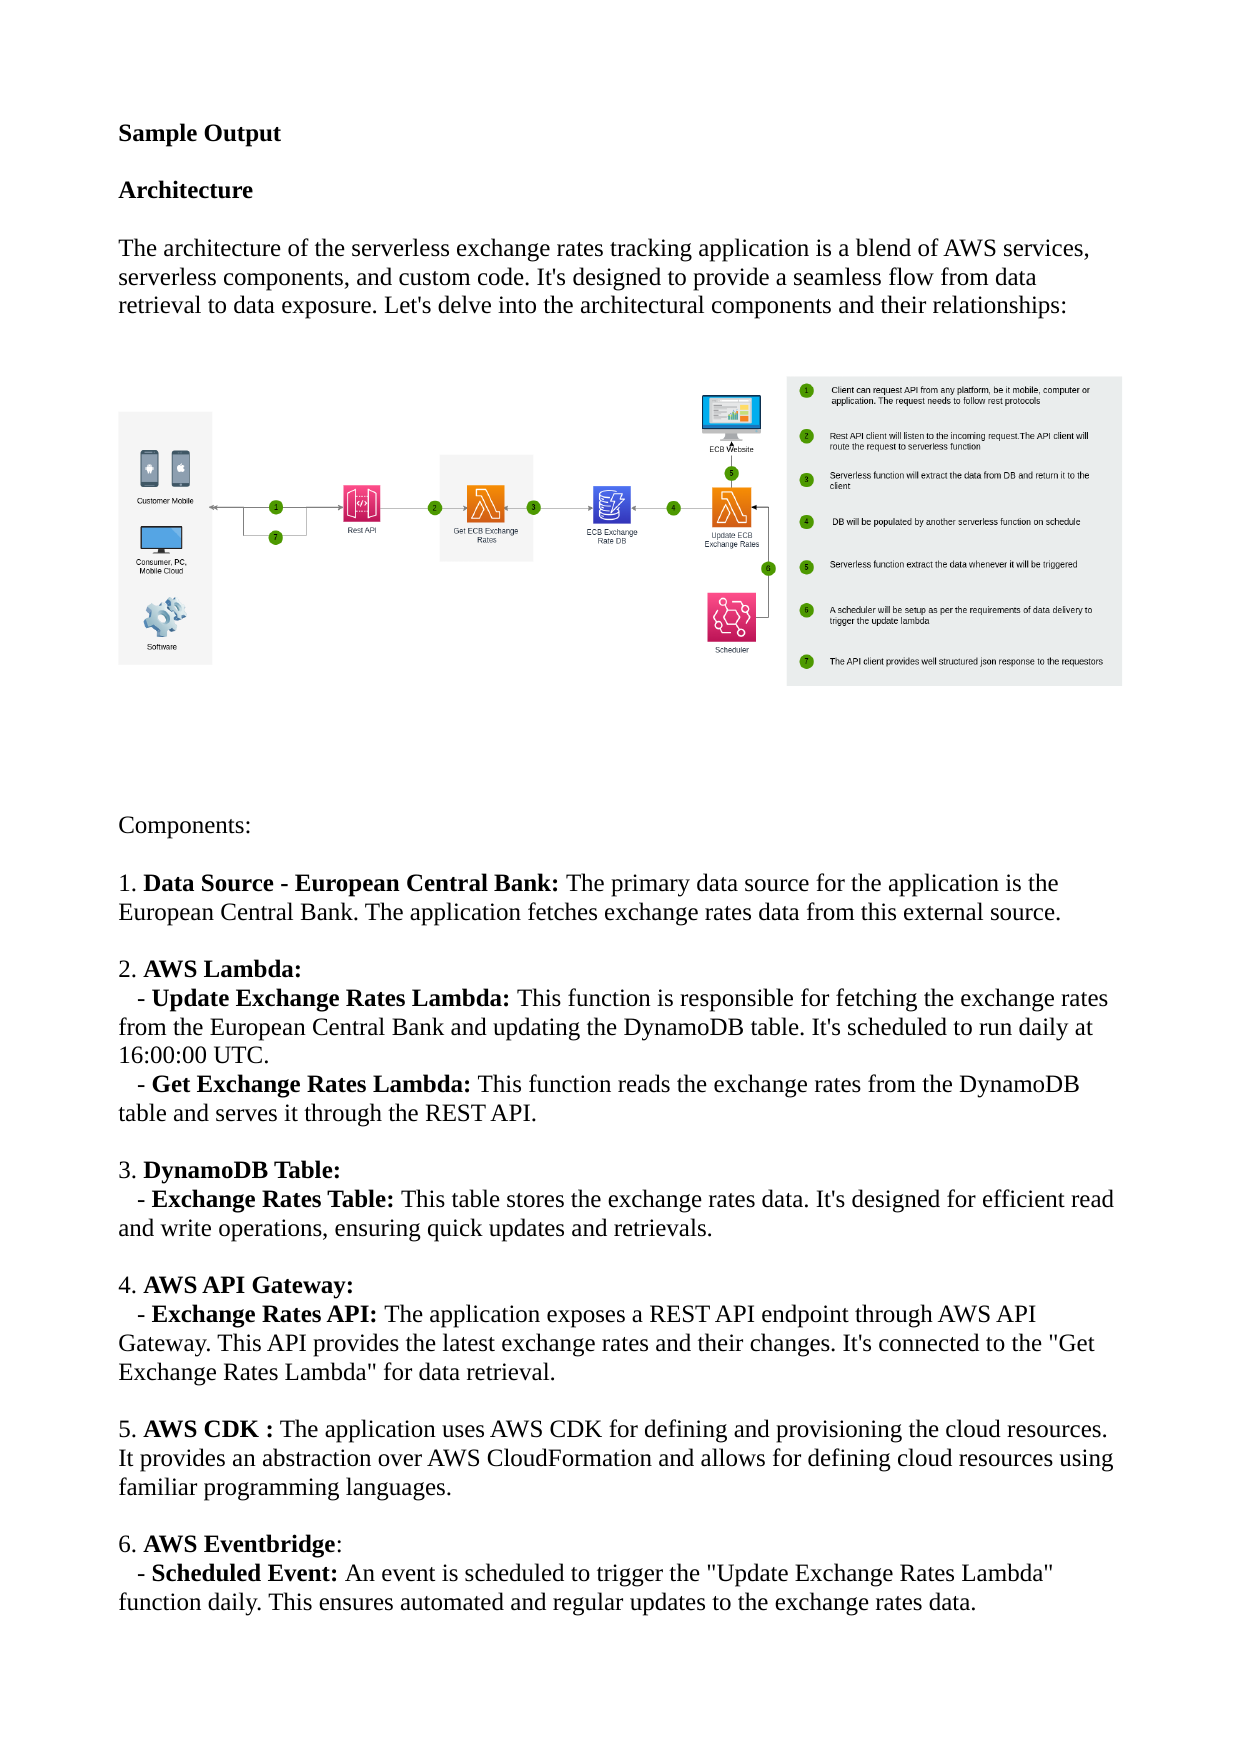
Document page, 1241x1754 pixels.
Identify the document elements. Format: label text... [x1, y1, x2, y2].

text The architecture of the serverless exchange rates tracking application is a blend of AWS services, serverless components, and custom code. It's designed to provide a seamless flow from data retrieval to data exposure. Let's delve into the architectural components and their relationships: [118, 233, 1122, 319]
text - Scheduled Event: An event is scheduled to trigger the "Update Exchange Rates Lambda" function daily. This ensures automated and regular updates to the exchange rates data. [118, 1558, 1122, 1616]
text 6. AWS Eventbridge: [118, 1529, 1122, 1558]
text 1. Data Source - European Central Bank: The primary data source for the application is the European Central Bank. The application fetches exchange rates data from this external source. [118, 868, 1122, 926]
text Architecture [118, 176, 1122, 204]
text - Exchange Rates API: The application exposes a REST API endpoint through AWS API Gateway. This API provides the latest exchange rates and their changes. It's connected to the "Get Exchange Rates Lambda" for data retrieval. [118, 1299, 1122, 1386]
text Components: [118, 811, 1122, 839]
picture [118, 376, 1123, 725]
text 4. AWS API Gateway: [118, 1271, 1122, 1299]
text 3. DynamoDB Table: [118, 1156, 1122, 1184]
text 2. AWS Lambda: [118, 954, 1122, 983]
text - Exchange Rates Table: This table stores the exchange rates data. It's designed for efficient read and write operations, ensuring quick updates and retrievals. [118, 1184, 1122, 1242]
text 5. AWS CDK : The application uses AWS CDK for defining and provisioning the cloud resources. It provides an abstraction over AWS CloudFormation and allows for defining cloud resources using familiar programming languages. [118, 1414, 1122, 1501]
text Sample Output [118, 118, 1122, 147]
text - Update Exchange Rates Lambda: This function is responsible for fetching the exchange rates from the European Central Bank and updating the DynamoDB table. It's scheduled to run daily at 16:00:00 UTC. [118, 983, 1122, 1069]
text - Get Exchange Rates Lambda: This function reads the exchange rates from the DynamoDB table and serves it through the REST API. [118, 1069, 1122, 1127]
